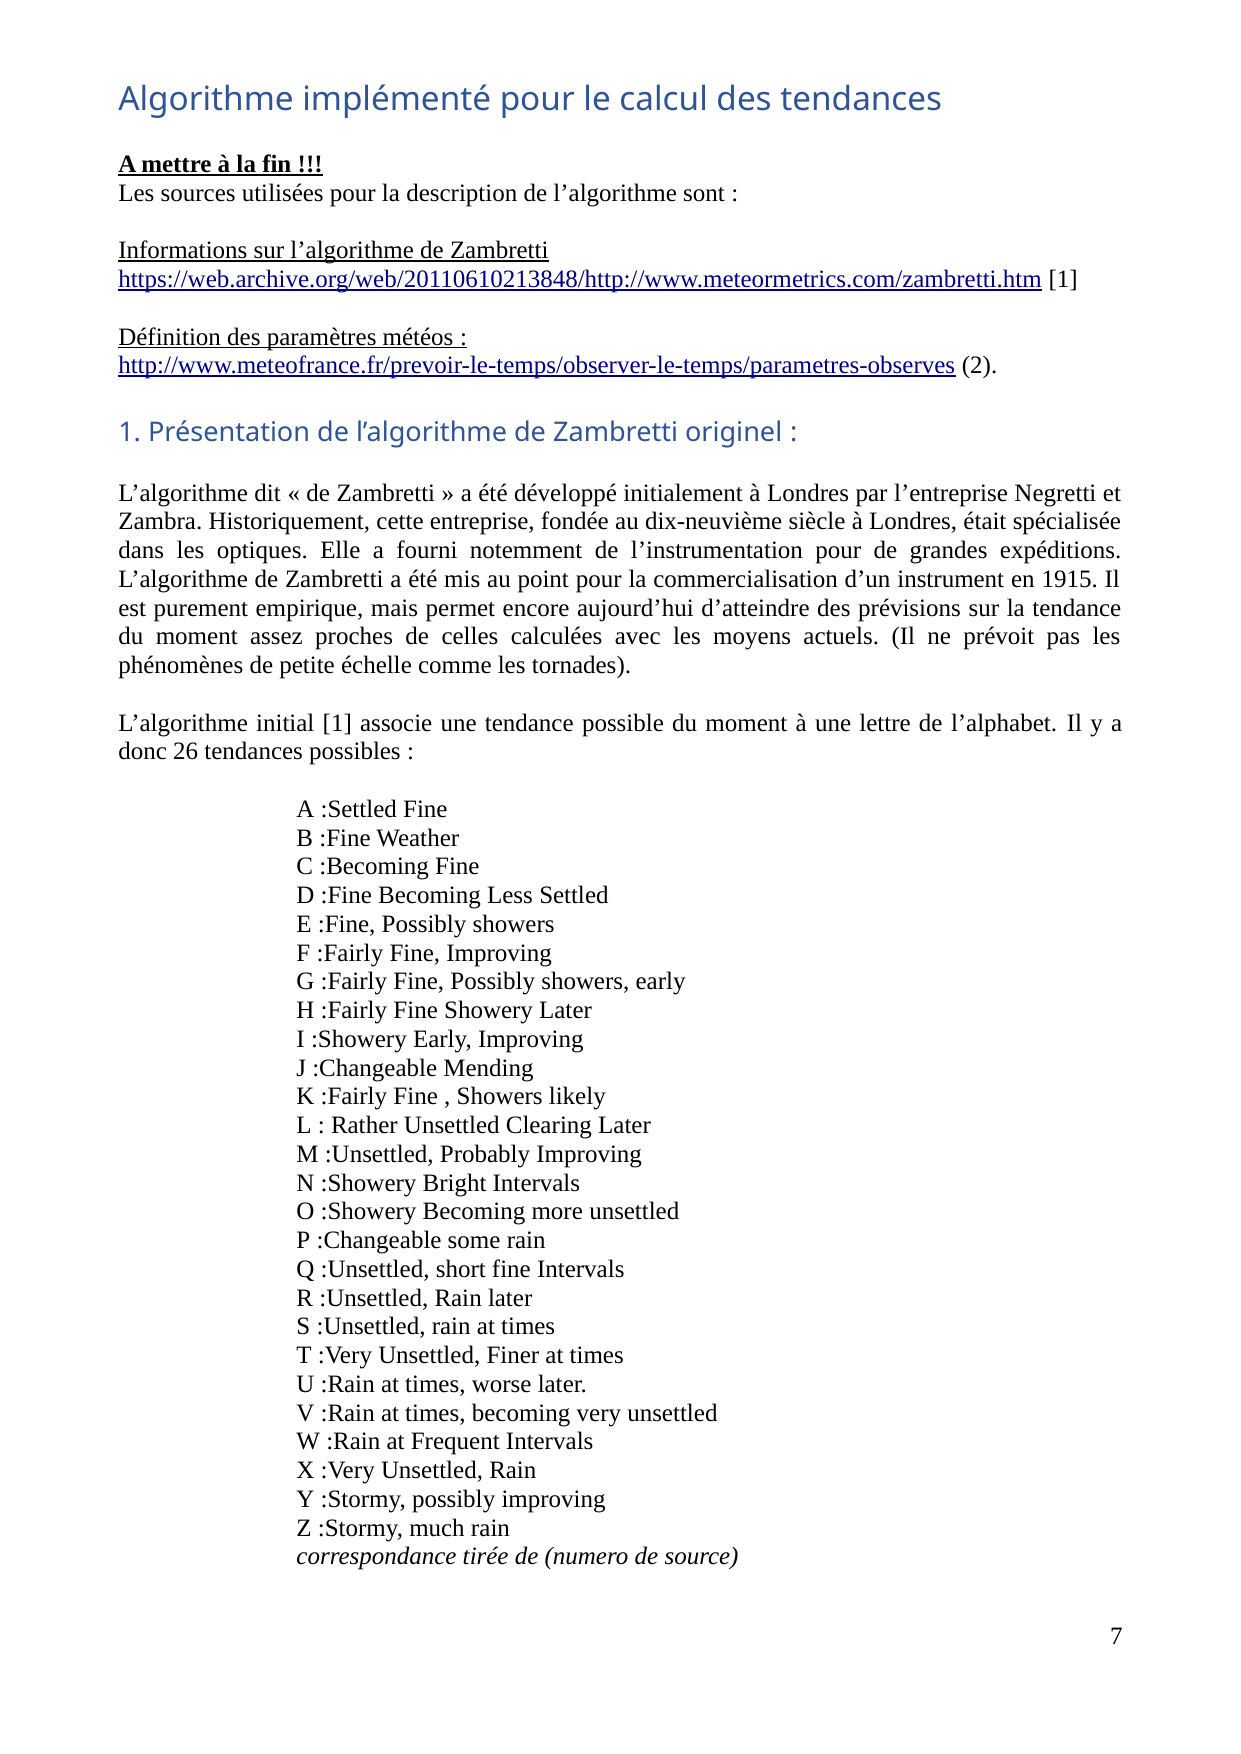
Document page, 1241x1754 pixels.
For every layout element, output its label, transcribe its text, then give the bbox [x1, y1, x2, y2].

text J :Changeable Mending [296, 1053, 1122, 1081]
text https://web.archive.org/web/20110610213848/http://www.meteormetrics.com/zambretti.htm [1] [118, 264, 1122, 293]
text R :Unsettled, Rain later [296, 1283, 1122, 1311]
text W :Rain at Frequent Intervals [296, 1426, 1122, 1455]
text A :Settled Fine [296, 794, 1122, 823]
subtitle Algorithme implémenté pour le calcul des tendances [118, 75, 1122, 120]
text Informations sur l’algorithme de Zambretti [118, 235, 1122, 264]
text D :Fine Becoming Less Settled [296, 880, 1122, 909]
text http://www.meteofrance.fr/prevoir-le-temps/observer-le-temps/parametres-observes (2). [118, 350, 1122, 379]
text U :Rain at times, worse later. [296, 1369, 1122, 1398]
text B :Fine Weather [296, 823, 1122, 851]
text Y :Stormy, possibly improving [296, 1484, 1122, 1513]
text N :Showery Bright Intervals [296, 1168, 1122, 1196]
text Q :Unsettled, short fine Intervals [296, 1254, 1122, 1283]
text G :Fairly Fine, Possibly showers, early [296, 966, 1122, 995]
text S :Unsettled, rain at times [296, 1311, 1122, 1340]
text V :Rain at times, becoming very unsettled [296, 1398, 1122, 1426]
text I :Showery Early, Improving [296, 1024, 1122, 1053]
text E :Fine, Possibly showers [296, 909, 1122, 938]
text F :Fairly Fine, Improving [296, 938, 1122, 966]
text L’algorithme initial [1] associe une tendance possible du moment à une lettre de l’alphabet. Il y a donc 26 tendances possibles : [118, 708, 1122, 765]
text H :Fairly Fine Showery Later [296, 995, 1122, 1024]
text X :Very Unsettled, Rain [296, 1455, 1122, 1484]
text L : Rather Unsettled Clearing Later [296, 1110, 1122, 1139]
text O :Showery Becoming more unsettled [296, 1196, 1122, 1225]
text correspondance tirée de (numero de source) [296, 1541, 1122, 1570]
text T :Very Unsettled, Finer at times [296, 1340, 1122, 1369]
text L’algorithme dit « de Zambretti » a été développé initialement à Londres par l’entreprise Negretti et Zambra. Historiquement, cette entreprise, fondée au dix-neuvième siècle à Londres, était spécialisée dans les optiques. Elle a fourni notemment de l’instrumentation pour de grandes expéditions. L’algorithme de Zambretti a été mis au point pour la commercialisation d’un instrument en 1915. Il est purement empirique, mais permet encore aujourd’hui d’atteindre des prévisions sur la tendance du moment assez proches de celles calculées avec les moyens actuels. (Il ne prévoit pas les phénomènes de petite échelle comme les tornades). [118, 478, 1122, 679]
text A mettre à la fin !!! [118, 149, 1122, 178]
text K :Fairly Fine , Showers likely [296, 1081, 1122, 1110]
subtitle 1. Présentation de l’algorithme de Zambretti originel : [118, 412, 1122, 449]
text Z :Stormy, much rain [296, 1513, 1122, 1541]
text P :Changeable some rain [296, 1225, 1122, 1254]
text Définition des paramètres météos : [118, 322, 1122, 350]
text M :Unsettled, Probably Improving [296, 1139, 1122, 1168]
text C :Becoming Fine [296, 851, 1122, 880]
text Les sources utilisées pour la description de l’algorithme sont : [118, 178, 1122, 207]
